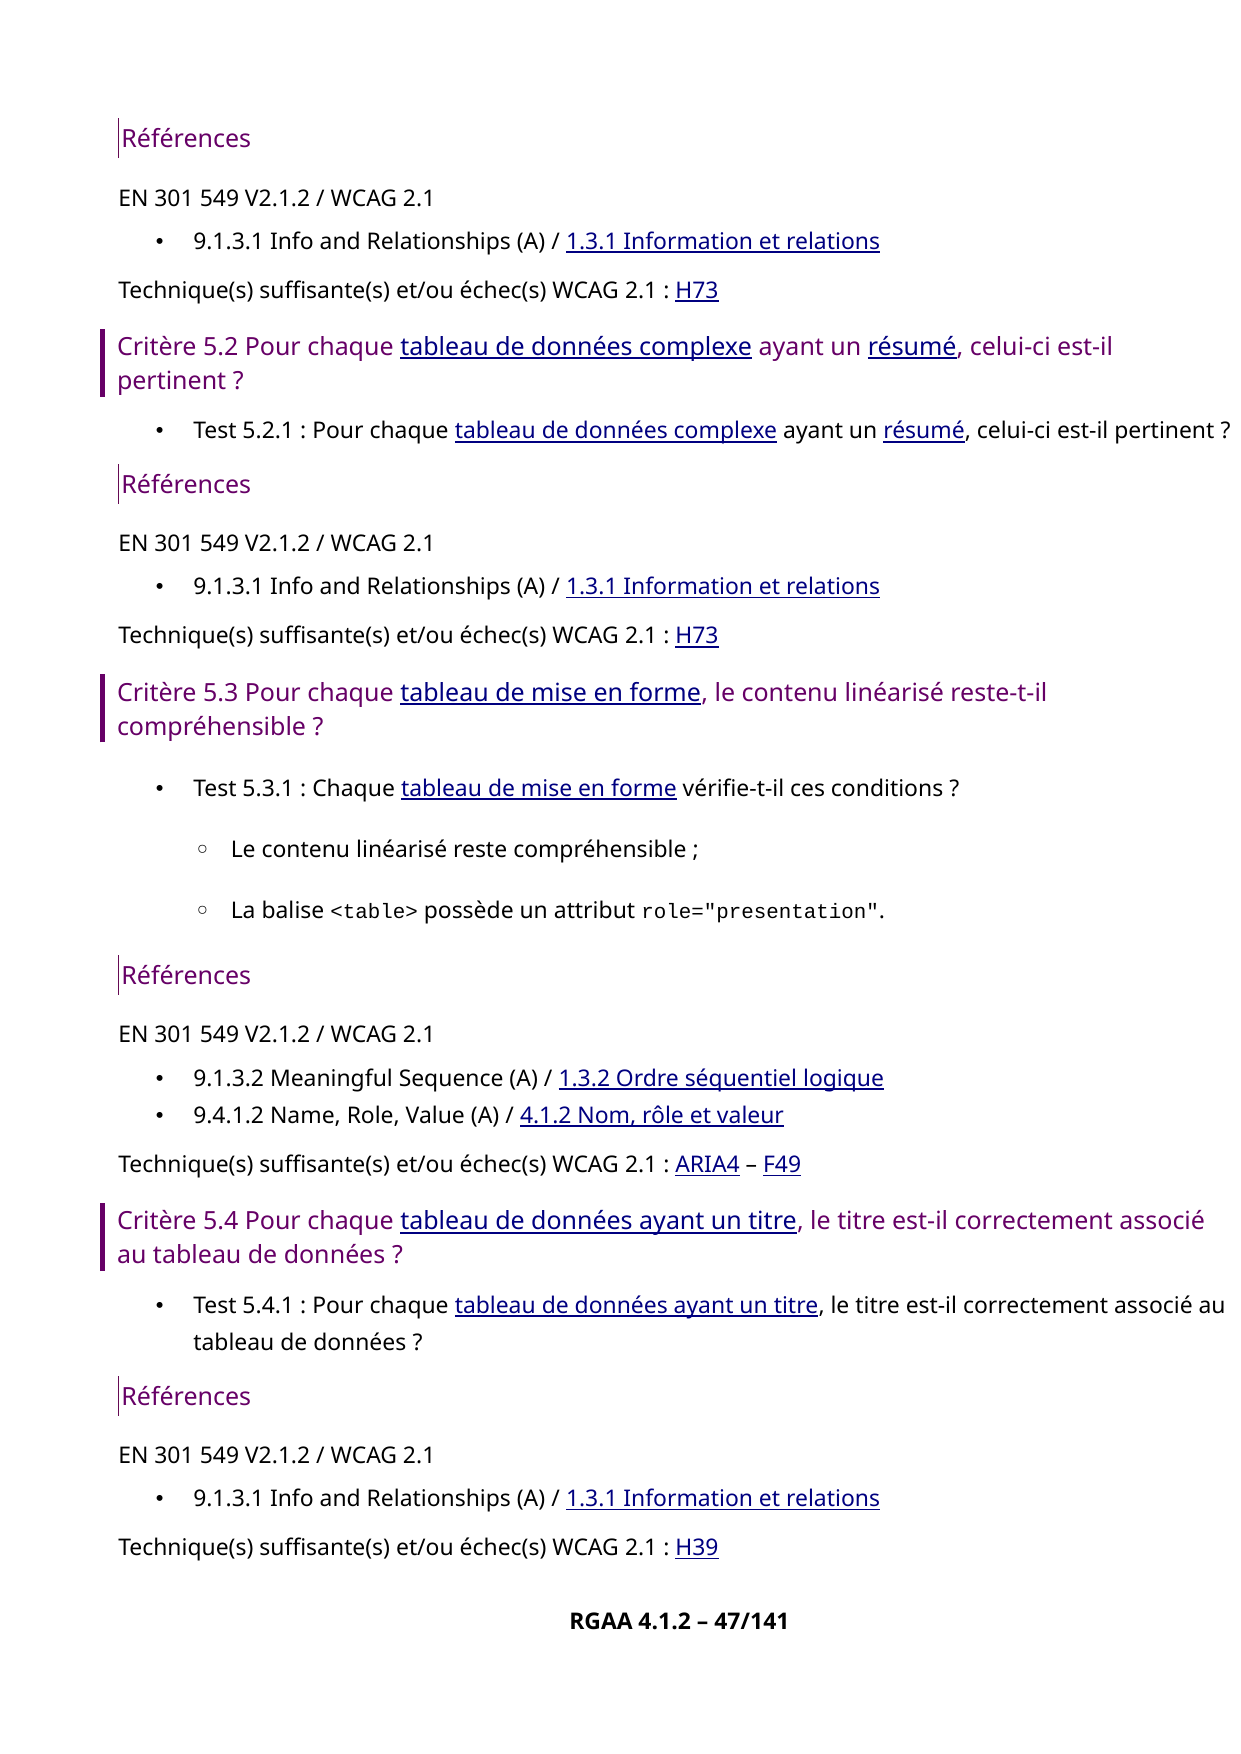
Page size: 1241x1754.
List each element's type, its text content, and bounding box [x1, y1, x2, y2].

text Technique(s) suffisante(s) et/ou échec(s) WCAG 2.1 : H73 [118, 619, 1240, 651]
list Le contenu linéarisé reste compréhensible ; [193, 833, 1240, 864]
text EN 301 549 V2.1.2 / WCAG 2.1 [118, 527, 1240, 558]
text Technique(s) suffisante(s) et/ou échec(s) WCAG 2.1 : ARIA4 – F49 [118, 1148, 1240, 1179]
list Test 5.3.1 : Chaque tableau de mise en forme vérifie-t-il ces conditions ? [156, 772, 1240, 803]
subtitle Critère 5.3 Pour chaque tableau de mise en forme, le contenu linéarisé reste-t-il compréhensible ? [105, 674, 1240, 742]
text Technique(s) suffisante(s) et/ou échec(s) WCAG 2.1 : H39 [118, 1531, 1240, 1563]
list Test 5.2.1 : Pour chaque tableau de données complexe ayant un résumé, celui-ci est-il pertinent ? [156, 414, 1240, 446]
list 9.1.3.2 Meaningful Sequence (A) / 1.3.2 Ordre séquentiel logique [156, 1061, 1240, 1093]
subtitle Références [119, 464, 1240, 504]
subtitle Références [119, 1376, 1240, 1416]
list 9.1.3.1 Info and Relationships (A) / 1.3.1 Information et relations [156, 224, 1240, 256]
text EN 301 549 V2.1.2 / WCAG 2.1 [118, 1018, 1240, 1050]
subtitle Références [119, 118, 1240, 158]
list Test 5.4.1 : Pour chaque tableau de données ayant un titre, le titre est-il correctement associé au tableau de données ? [156, 1289, 1240, 1358]
list 9.1.3.1 Info and Relationships (A) / 1.3.1 Information et relations [156, 570, 1240, 601]
list 9.4.1.2 Name, Role, Value (A) / 4.1.2 Nom, rôle et valeur [156, 1099, 1240, 1130]
list La balise <table> possède un attribut role="presentation". [193, 894, 1240, 925]
text EN 301 549 V2.1.2 / WCAG 2.1 [118, 1439, 1240, 1470]
subtitle Critère 5.2 Pour chaque tableau de données complexe ayant un résumé, celui-ci est-il pertinent ? [105, 329, 1240, 397]
text EN 301 549 V2.1.2 / WCAG 2.1 [118, 182, 1240, 213]
subtitle Critère 5.4 Pour chaque tableau de données ayant un titre, le titre est-il correctement associé au tableau de données ? [105, 1203, 1240, 1271]
list 9.1.3.1 Info and Relationships (A) / 1.3.1 Information et relations [156, 1482, 1240, 1513]
text Technique(s) suffisante(s) et/ou échec(s) WCAG 2.1 : H73 [118, 274, 1240, 305]
subtitle Références [119, 955, 1240, 995]
